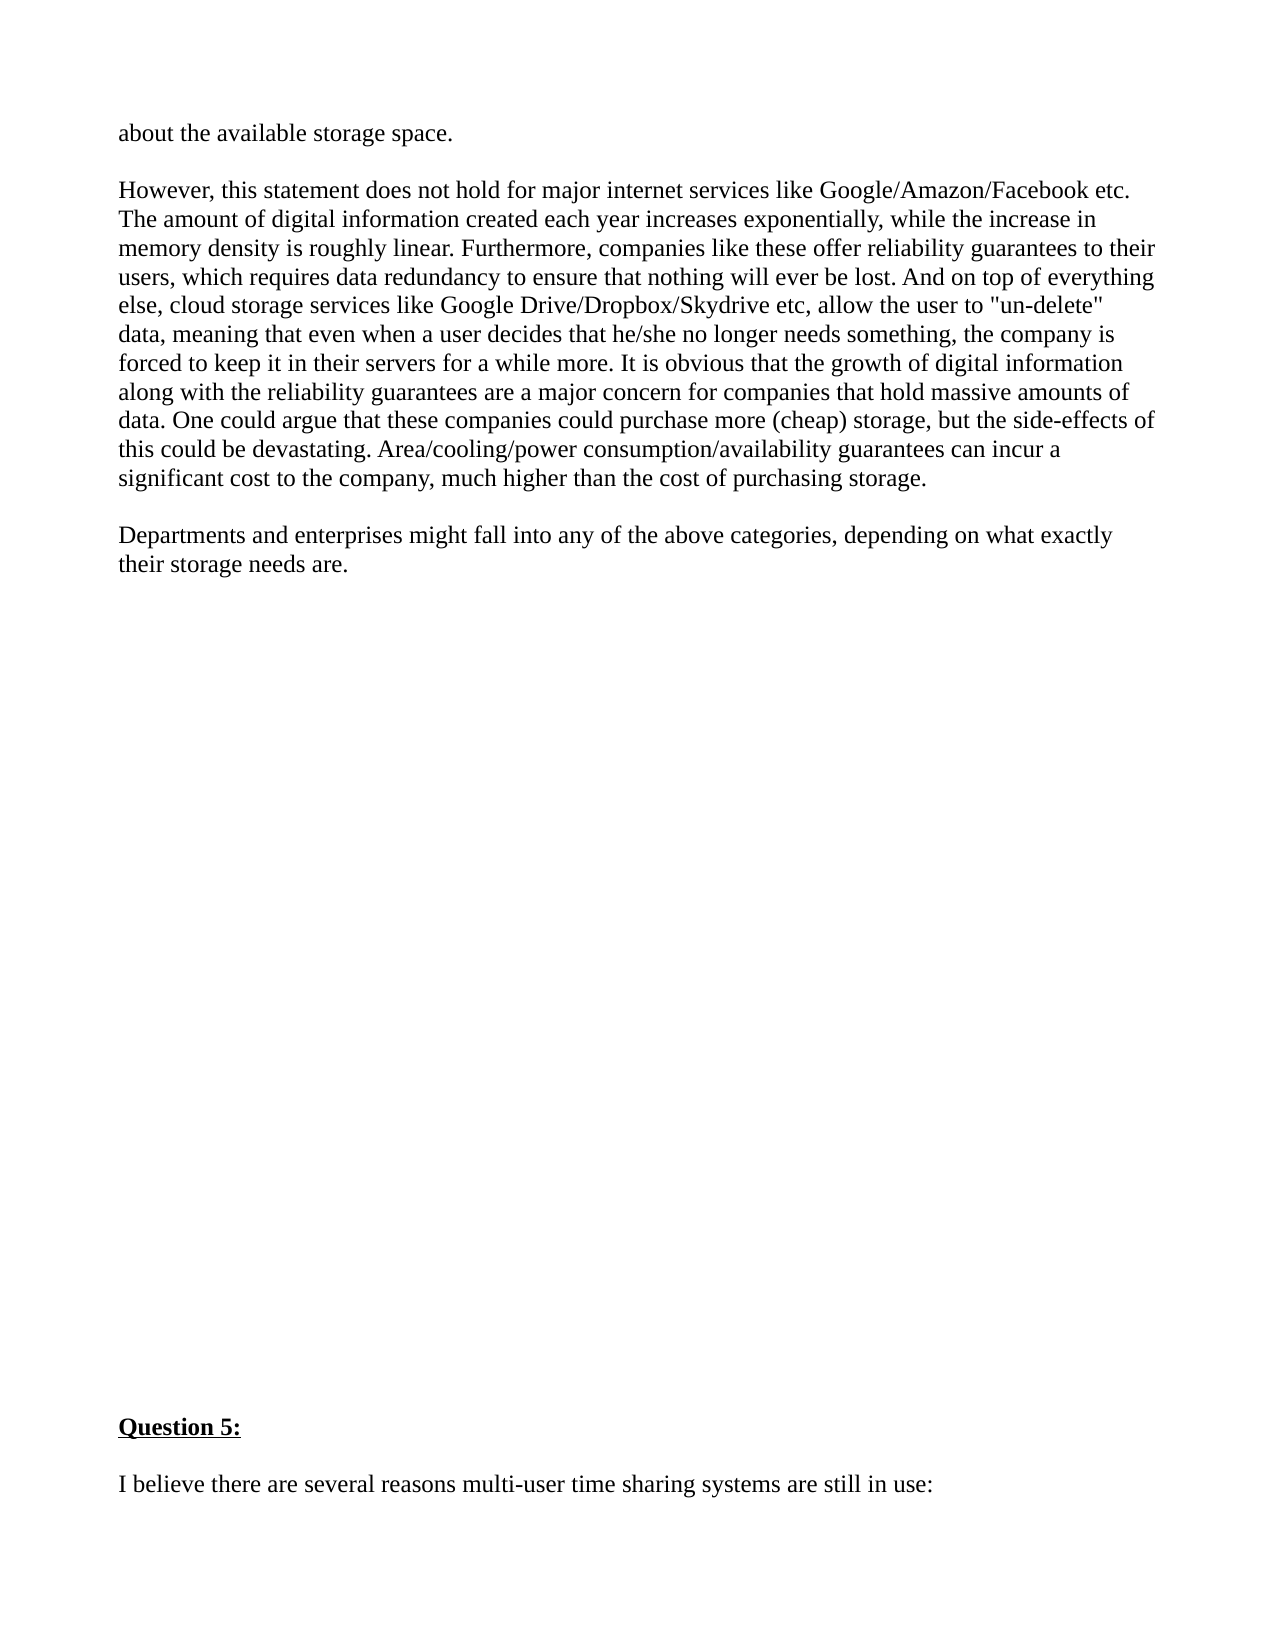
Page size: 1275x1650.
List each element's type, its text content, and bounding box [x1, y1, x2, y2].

text about the available storage space. [118, 118, 1157, 147]
text Question 5: [118, 1412, 1157, 1441]
text Departments and enterprises might fall into any of the above categories, depending on what exactly their storage needs are. [118, 521, 1157, 578]
text However, this statement does not hold for major internet services like Google/Amazon/Facebook etc. The amount of digital information created each year increases exponentially, while the increase in memory density is roughly linear. Furthermore, companies like these offer reliability guarantees to their users, which requires data redundancy to ensure that nothing will ever be lost. And on top of everything else, cloud storage services like Google Drive/Dropbox/Skydrive etc, allow the user to "un-delete" data, meaning that even when a user decides that he/she no longer needs something, the company is forced to keep it in their servers for a while more. It is obvious that the growth of digital information along with the reliability guarantees are a major concern for companies that hold massive amounts of data. One could argue that these companies could purchase more (cheap) storage, but the side-effects of this could be devastating. Area/cooling/power consumption/availability guarantees can incur a significant cost to the company, much higher than the cost of purchasing storage. [118, 176, 1157, 492]
text I believe there are several reasons multi-user time sharing systems are still in use: [118, 1469, 1157, 1498]
